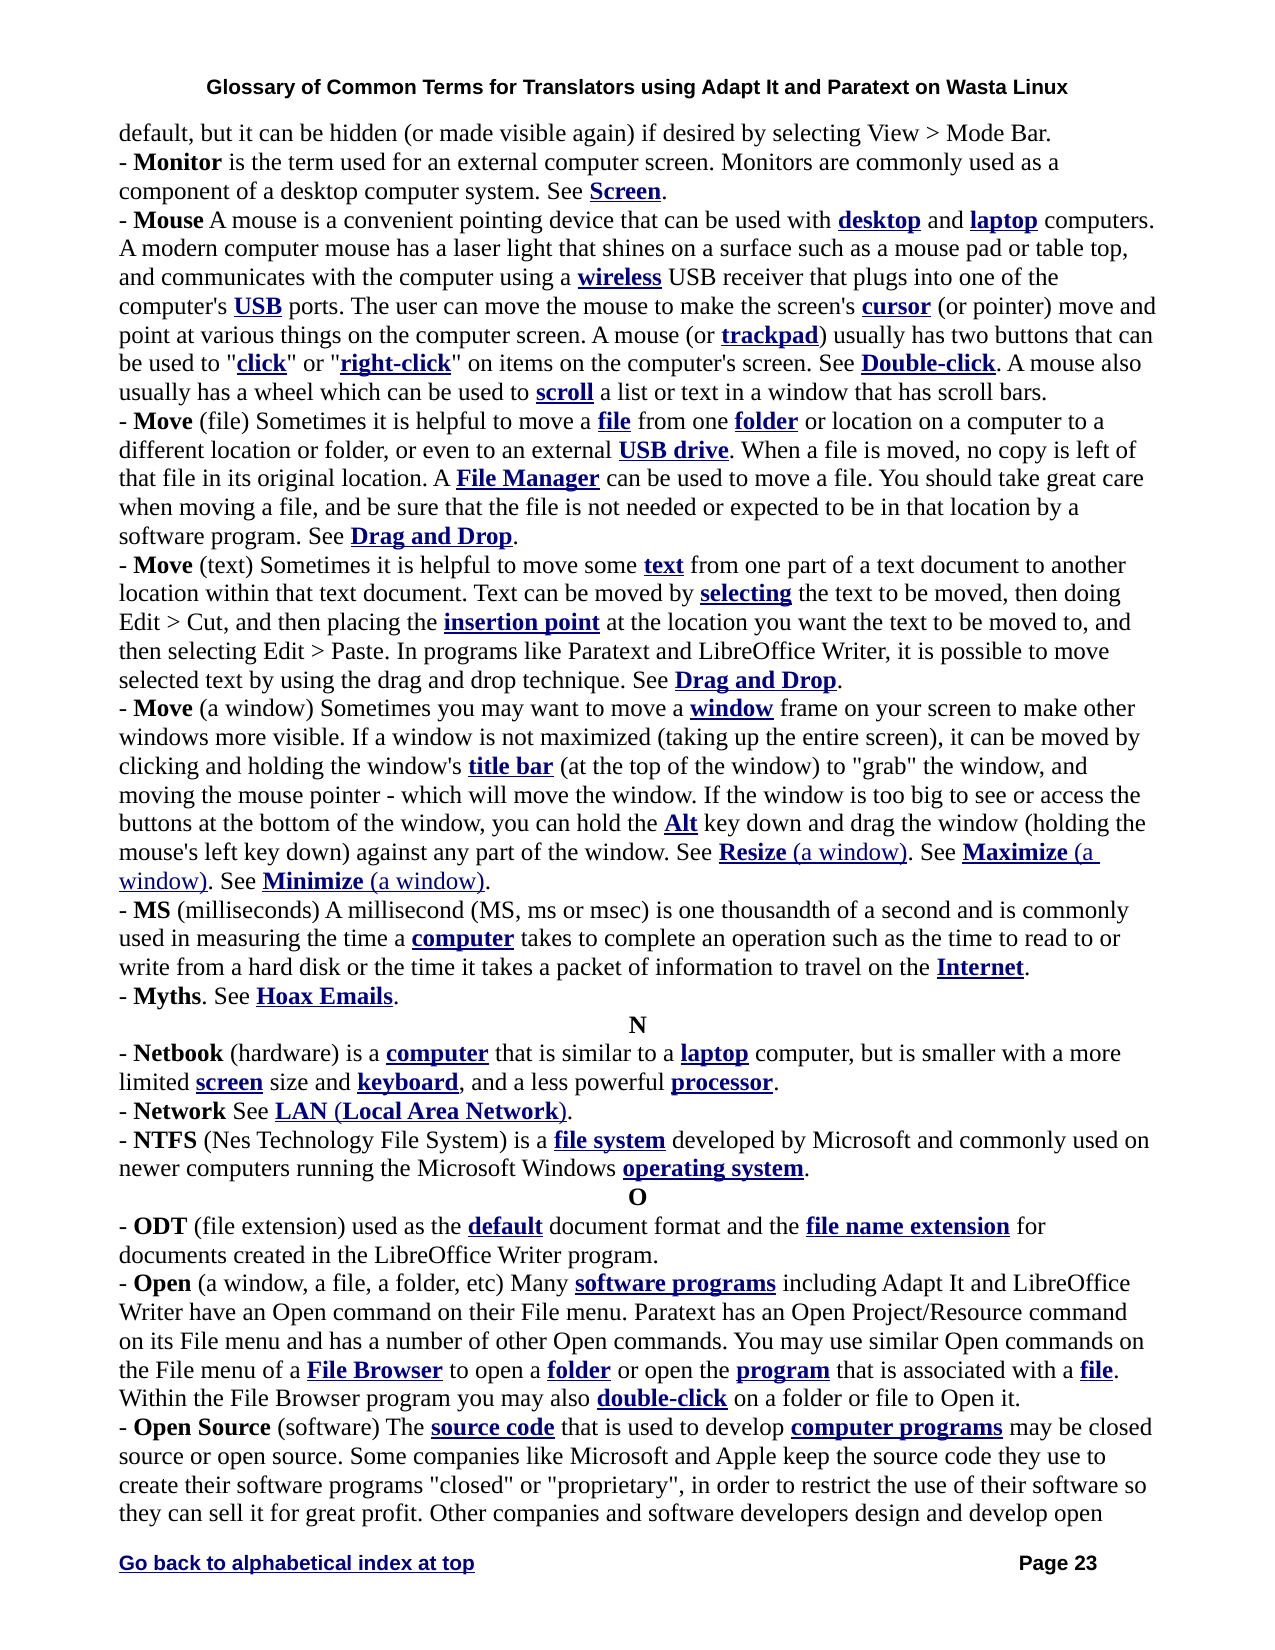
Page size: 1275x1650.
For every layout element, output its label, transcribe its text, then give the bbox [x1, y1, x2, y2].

text - ODT (file extension) used as the default document format and the file name extension for documents created in the LibreOffice Writer program. [118, 1211, 1156, 1268]
text - Move (a window) Sometimes you may want to move a window frame on your screen to make other windows more visible. If a window is not maximized (taking up the entire screen), it can be moved by clicking and holding the window's title bar (at the top of the window) to "grab" the window, and moving the mouse pointer - which will move the window. If the window is too big to see or access the buttons at the bottom of the window, you can hold the Alt key down and drag the window (holding the mouse's left key down) against any part of the window. See Resize (a window). See Maximize (a window). See Minimize (a window). [118, 693, 1156, 895]
text - Move (text) Sometimes it is helpful to move some text from one part of a text document to another location within that text document. Text can be moved by selecting the text to be moved, then doing Edit > Cut, and then placing the insertion point at the location you want the text to be moved to, and then selecting Edit > Paste. In programs like Paratext and LibreOffice Writer, it is possible to move selected text by using the drag and drop technique. See Drag and Drop. [118, 550, 1156, 693]
text - Move (file) Sometimes it is helpful to move a file from one folder or location on a computer to a different location or folder, or even to an external USB drive. When a file is moved, no copy is left of that file in its original location. A File Manager can be used to move a file. You should take great care when moving a file, and be sure that the file is not needed or expected to be in that location by a software program. See Drag and Drop. [118, 406, 1156, 550]
text - Network See LAN (Local Area Network). [118, 1096, 1156, 1125]
text - Monitor is the term used for an external computer screen. Monitors are commonly used as a component of a desktop computer system. See Screen. [118, 147, 1156, 205]
text N [118, 1010, 1156, 1038]
text O [118, 1182, 1156, 1211]
text - Open Source (software) The source code that is used to develop computer programs may be closed source or open source. Some companies like Microsoft and Apple keep the source code they use to create their software programs "closed" or "proprietary", in order to restrict the use of their software so they can sell it for great profit. Other companies and software developers design and develop open [118, 1412, 1156, 1527]
text - NTFS (Nes Technology File System) is a file system developed by Microsoft and commonly used on newer computers running the Microsoft Windows operating system. [118, 1125, 1156, 1182]
text default, but it can be hidden (or made visible again) if desired by selecting View > Mode Bar. [118, 118, 1156, 147]
text - Myths. See Hoax Emails. [118, 981, 1156, 1010]
text - Open (a window, a file, a folder, etc) Many software programs including Adapt It and LibreOffice Writer have an Open command on their File menu. Paratext has an Open Project/Resource command on its File menu and has a number of other Open commands. You may use similar Open commands on the File menu of a File Browser to open a folder or open the program that is associated with a file. Within the File Browser program you may also double-click on a folder or file to Open it. [118, 1268, 1156, 1412]
text - MS (milliseconds) A millisecond (MS, ms or msec) is one thousandth of a second and is commonly used in measuring the time a computer takes to complete an operation such as the time to read to or write from a hard disk or the time it takes a packet of information to travel on the Internet. [118, 895, 1156, 981]
text - Netbook (hardware) is a computer that is similar to a laptop computer, but is smaller with a more limited screen size and keyboard, and a less powerful processor. [118, 1038, 1156, 1096]
text - Mouse A mouse is a convenient pointing device that can be used with desktop and laptop computers. A modern computer mouse has a laser light that shines on a surface such as a mouse pad or table top, and communicates with the computer using a wireless USB receiver that plugs into one of the computer's USB ports. The user can move the mouse to make the screen's cursor (or pointer) move and point at various things on the computer screen. A mouse (or trackpad) usually has two buttons that can be used to "click" or "right-click" on items on the computer's screen. See Double-click. A mouse also usually has a wheel which can be used to scroll a list or text in a window that has scroll bars. [118, 205, 1156, 406]
